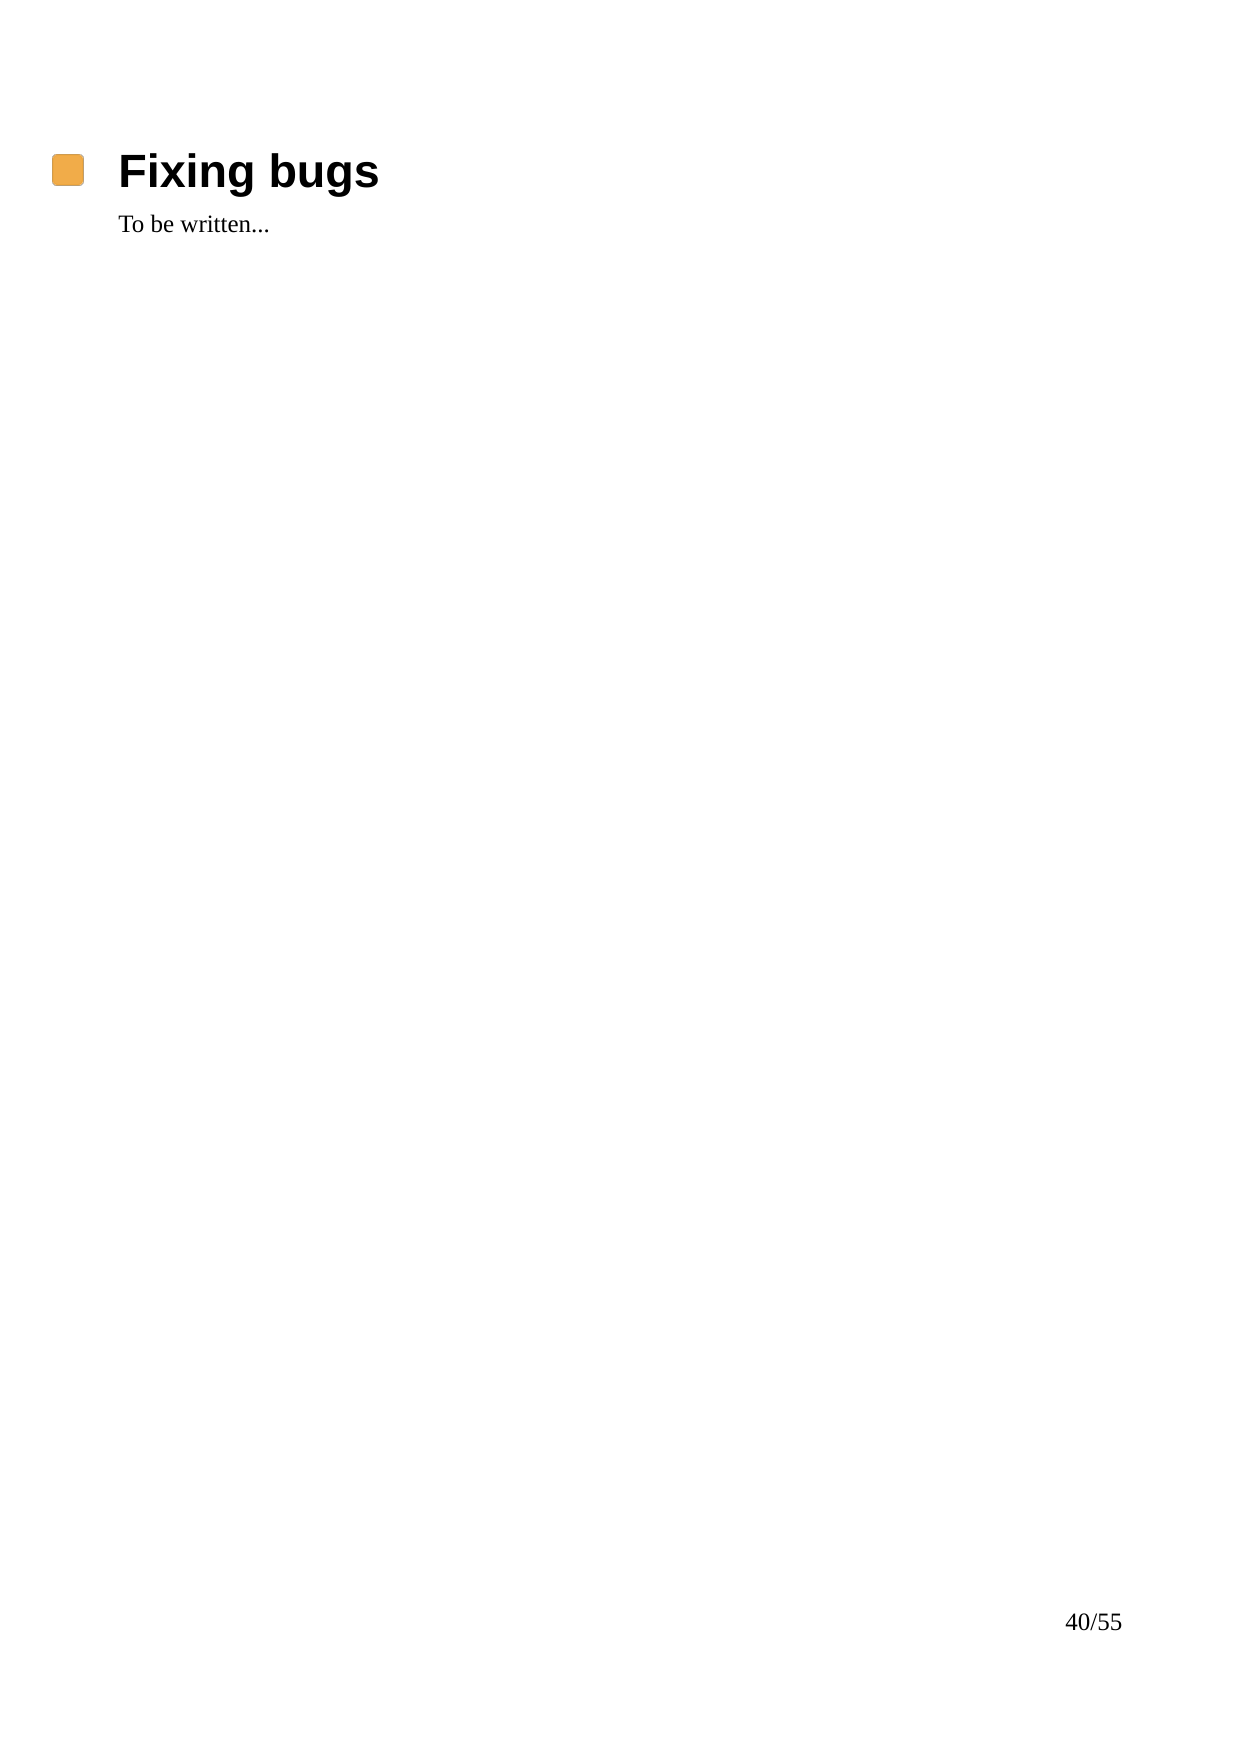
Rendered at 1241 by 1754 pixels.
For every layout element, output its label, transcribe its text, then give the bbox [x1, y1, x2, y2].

picture [51, 153, 84, 187]
text To be written... [118, 209, 1122, 238]
subtitle Fixing bugs [118, 143, 1122, 197]
